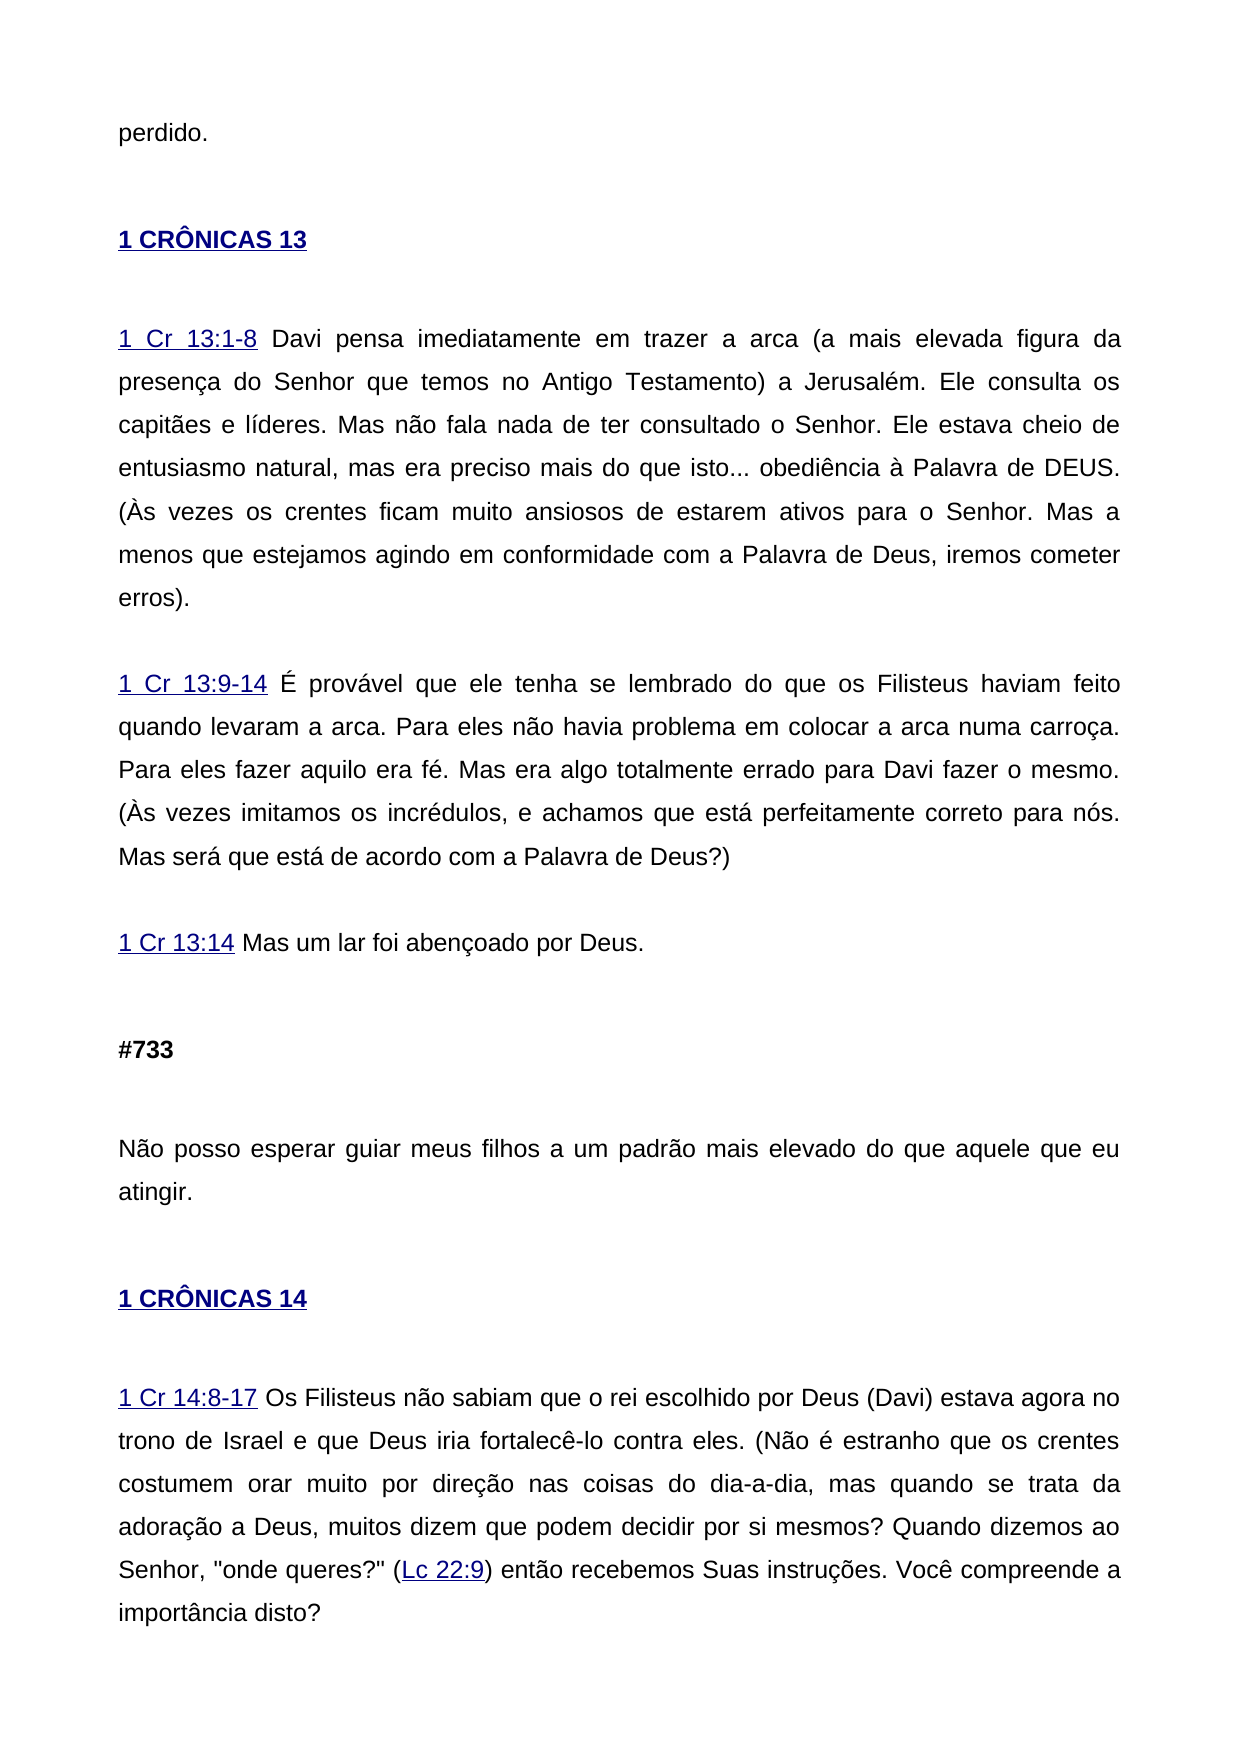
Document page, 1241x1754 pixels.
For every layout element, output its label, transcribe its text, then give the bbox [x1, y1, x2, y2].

text 1 Cr 13:9-14 É provável que ele tenha se lembrado do que os Filisteus haviam feito quando levaram a arca. Para eles não havia problema em colocar a arca numa carroça. Para eles fazer aquilo era fé. Mas era algo totalmente errado para Davi fazer o mesmo. (Às vezes imitamos os incrédulos, e achamos que está perfeitamente correto para nós. Mas será que está de acordo com a Palavra de Deus?) [118, 669, 1122, 870]
text 1 Cr 13:14 Mas um lar foi abençoado por Deus. [118, 928, 1122, 956]
text 1 Cr 14:8-17 Os Filisteus não sabiam que o rei escolhido por Deus (Davi) estava agora no trono de Israel e que Deus iria fortalecê-lo contra eles. (Não é estranho que os crentes costumem orar muito por direção nas coisas do dia-a-dia, mas quando se trata da adoração a Deus, muitos dizem que podem decidir por si mesmos? Quando dizemos ao Senhor, "onde queres?" (Lc 22:9) então recebemos Suas instruções. Você compreende a importância disto? [118, 1382, 1122, 1627]
text Não posso esperar guiar meus filhos a um padrão mais elevado do que aquele que eu atingir. [118, 1133, 1122, 1205]
text perdido. [118, 118, 1122, 147]
subtitle #733 [118, 1035, 1122, 1063]
subtitle 1 CRÔNICAS 14 [118, 1284, 1122, 1312]
subtitle 1 CRÔNICAS 13 [118, 225, 1122, 254]
text 1 Cr 13:1-8 Davi pensa imediatamente em trazer a arca (a mais elevada figura da presença do Senhor que temos no Antigo Testamento) a Jerusalém. Ele consulta os capitães e líderes. Mas não fala nada de ter consultado o Senhor. Ele estava cheio de entusiasmo natural, mas era preciso mais do que isto... obediência à Palavra de DEUS. (Às vezes os crentes ficam muito ansiosos de estarem ativos para o Senhor. Mas a menos que estejamos agindo em conformidade com a Palavra de Deus, iremos cometer erros). [118, 324, 1122, 611]
